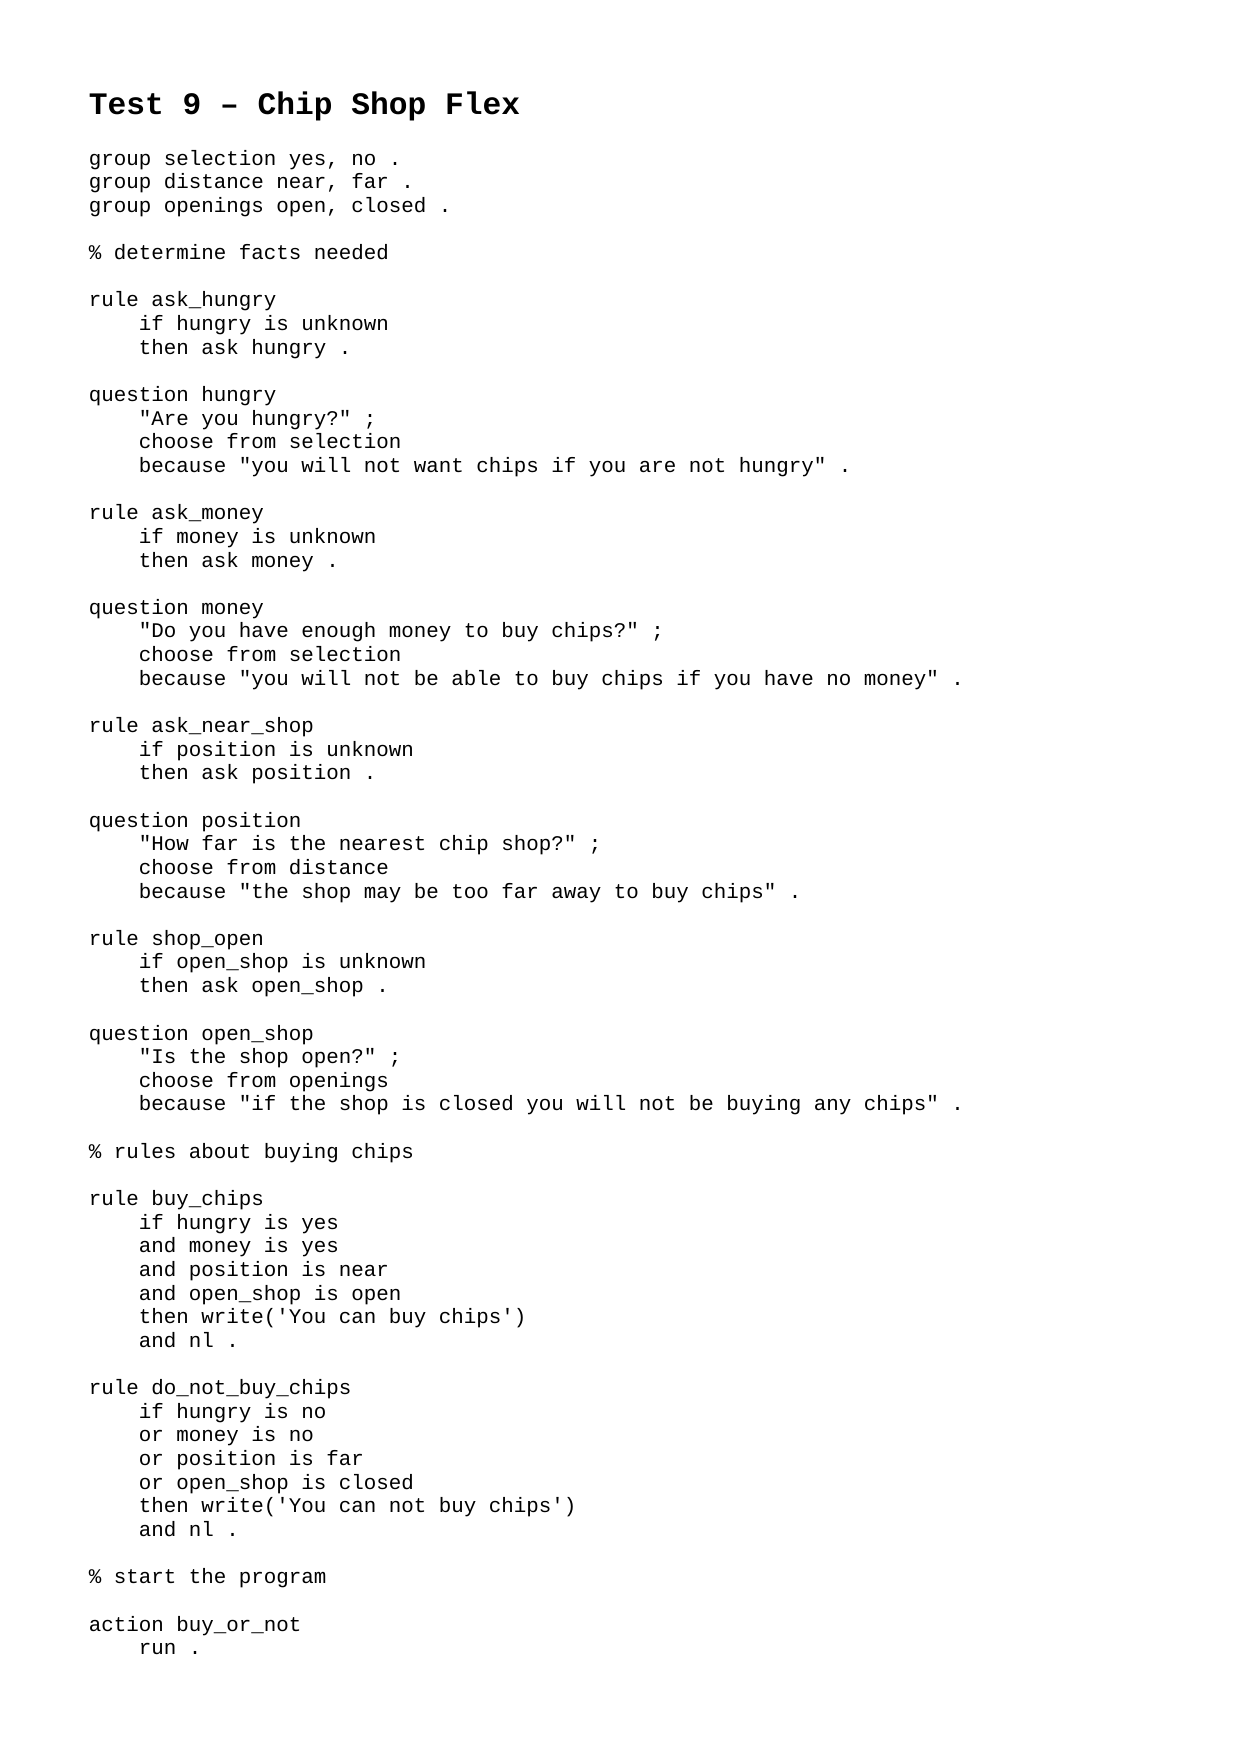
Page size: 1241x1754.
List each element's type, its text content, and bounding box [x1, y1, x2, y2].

text question money [88, 597, 1152, 621]
text question position [88, 810, 1152, 833]
text if hungry is unknown [88, 313, 1152, 337]
text and money is yes [88, 1235, 1152, 1259]
text if position is unknown [88, 739, 1152, 762]
text and open_shop is open [88, 1283, 1152, 1306]
text and nl . [88, 1330, 1152, 1353]
text group openings open, closed . [88, 195, 1152, 218]
text if hungry is yes [88, 1212, 1152, 1235]
text or money is no [88, 1424, 1152, 1448]
text or position is far [88, 1448, 1152, 1472]
text because "the shop may be too far away to buy chips" . [88, 881, 1152, 904]
text then ask open_shop . [88, 975, 1152, 999]
text if hungry is no [88, 1401, 1152, 1424]
text and position is near [88, 1259, 1152, 1283]
text rule do_not_buy_chips [88, 1377, 1152, 1401]
text choose from distance [88, 857, 1152, 881]
text rule shop_open [88, 928, 1152, 952]
text then write('You can not buy chips') [88, 1495, 1152, 1519]
text choose from selection [88, 431, 1152, 455]
text because "you will not want chips if you are not hungry" . [88, 455, 1152, 479]
text rule buy_chips [88, 1188, 1152, 1212]
text or open_shop is closed [88, 1472, 1152, 1495]
text Test 9 – Chip Shop Flex [88, 88, 1152, 124]
text rule ask_hungry [88, 289, 1152, 313]
text and nl . [88, 1519, 1152, 1543]
text "Do you have enough money to buy chips?" ; [88, 621, 1152, 644]
text % determine facts needed [88, 242, 1152, 266]
text question open_shop [88, 1022, 1152, 1046]
text rule ask_money [88, 502, 1152, 526]
text % start the program [88, 1566, 1152, 1590]
text question hungry [88, 384, 1152, 408]
text group distance near, far . [88, 171, 1152, 195]
text then ask hungry . [88, 337, 1152, 360]
text choose from openings [88, 1070, 1152, 1093]
text because "if the shop is closed you will not be buying any chips" . [88, 1093, 1152, 1117]
text "How far is the nearest chip shop?" ; [88, 833, 1152, 857]
text "Is the shop open?" ; [88, 1046, 1152, 1070]
text run . [88, 1637, 1152, 1661]
text then ask money . [88, 549, 1152, 573]
text action buy_or_not [88, 1614, 1152, 1637]
text rule ask_near_shop [88, 715, 1152, 739]
text choose from selection [88, 644, 1152, 668]
text then write('You can buy chips') [88, 1306, 1152, 1330]
text % rules about buying chips [88, 1141, 1152, 1164]
text because "you will not be able to buy chips if you have no money" . [88, 668, 1152, 691]
text then ask position . [88, 762, 1152, 786]
text if money is unknown [88, 526, 1152, 549]
text group selection yes, no . [88, 148, 1152, 171]
text "Are you hungry?" ; [88, 408, 1152, 431]
text if open_shop is unknown [88, 952, 1152, 975]
